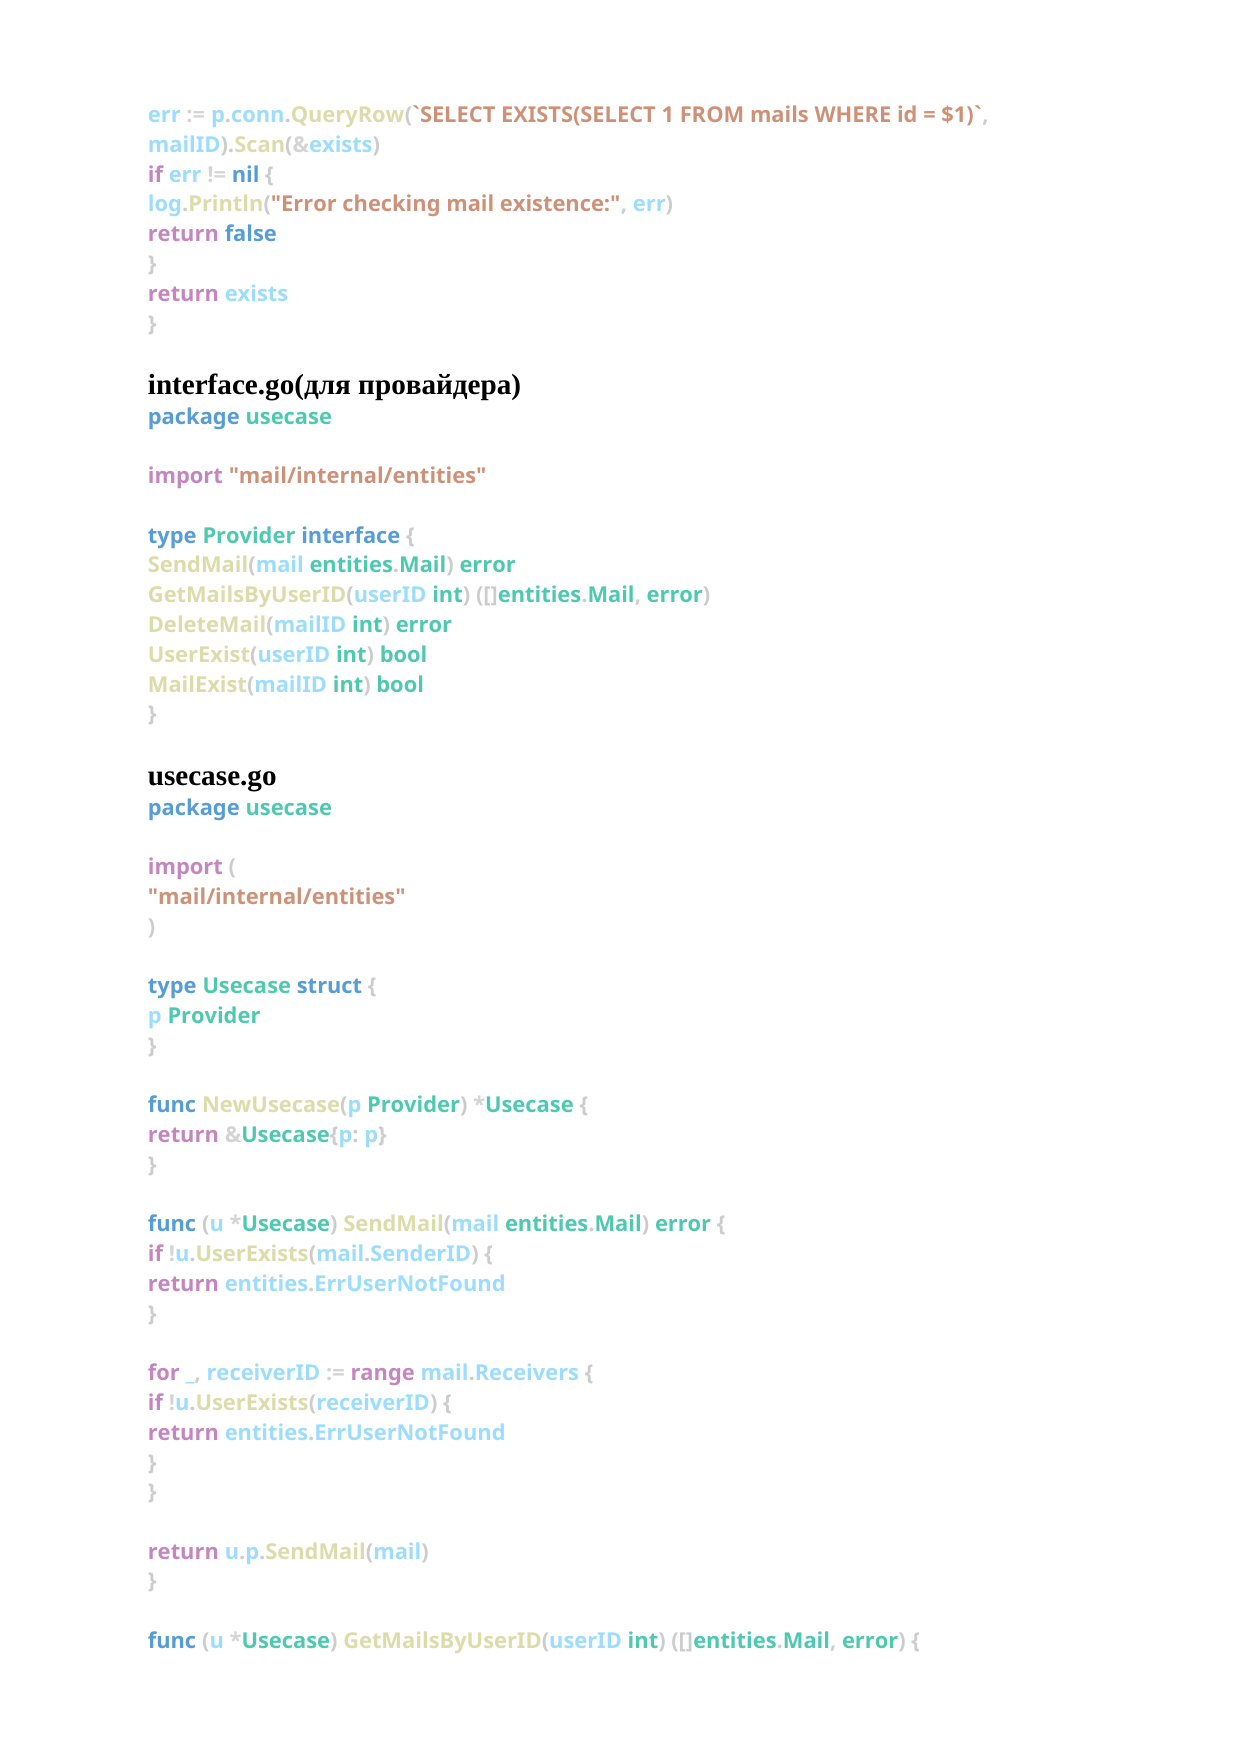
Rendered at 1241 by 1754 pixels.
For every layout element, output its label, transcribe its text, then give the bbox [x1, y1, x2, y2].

text import ( [148, 851, 1181, 881]
text } [148, 308, 1181, 337]
text DeleteMail(mailID int) error [148, 609, 1181, 639]
text UserExist(userID int) bool [148, 639, 1181, 669]
text return u.p.SendMail(mail) [148, 1536, 1181, 1566]
text ) [148, 911, 1181, 940]
text package usecase [148, 792, 1181, 821]
text } [148, 1446, 1181, 1476]
text SendMail(mail entities.Mail) error [148, 549, 1181, 579]
text func (u *Usecase) GetMailsByUserID(userID int) ([]entities.Mail, error) { [148, 1625, 1181, 1655]
text import "mail/internal/entities" [148, 460, 1181, 490]
text } [148, 1149, 1181, 1178]
text p Provider [148, 1000, 1181, 1030]
text GetMailsByUserID(userID int) ([]entities.Mail, error) [148, 579, 1181, 609]
text interface.go(для провайдера) [148, 367, 1181, 401]
text "mail/internal/entities" [148, 881, 1181, 911]
text } [148, 1298, 1181, 1327]
text func (u *Usecase) SendMail(mail entities.Mail) error { [148, 1208, 1181, 1238]
text type Provider interface { [148, 520, 1181, 549]
text return entities.ErrUserNotFound [148, 1268, 1181, 1298]
text log.Println("Error checking mail existence:", err) [148, 188, 1181, 218]
text return &Usecase{p: p} [148, 1119, 1181, 1149]
text package usecase [148, 401, 1181, 431]
text } [148, 248, 1181, 278]
text err := p.conn.QueryRow(`SELECT EXISTS(SELECT 1 FROM mails WHERE id = $1)`, mailID).Scan(&exists) [148, 99, 1181, 159]
text MailExist(mailID int) bool [148, 669, 1181, 698]
text if !u.UserExists(receiverID) { [148, 1387, 1181, 1417]
text } [148, 1566, 1181, 1595]
text return entities.ErrUserNotFound [148, 1417, 1181, 1446]
text if err != nil { [148, 159, 1181, 188]
text usecase.go [148, 758, 1181, 792]
text } [148, 1476, 1181, 1506]
text for _, receiverID := range mail.Receivers { [148, 1357, 1181, 1387]
text return exists [148, 278, 1181, 308]
text return false [148, 218, 1181, 248]
text } [148, 1030, 1181, 1059]
text } [148, 698, 1181, 728]
text func NewUsecase(p Provider) *Usecase { [148, 1089, 1181, 1119]
text type Usecase struct { [148, 970, 1181, 1000]
text if !u.UserExists(mail.SenderID) { [148, 1238, 1181, 1268]
